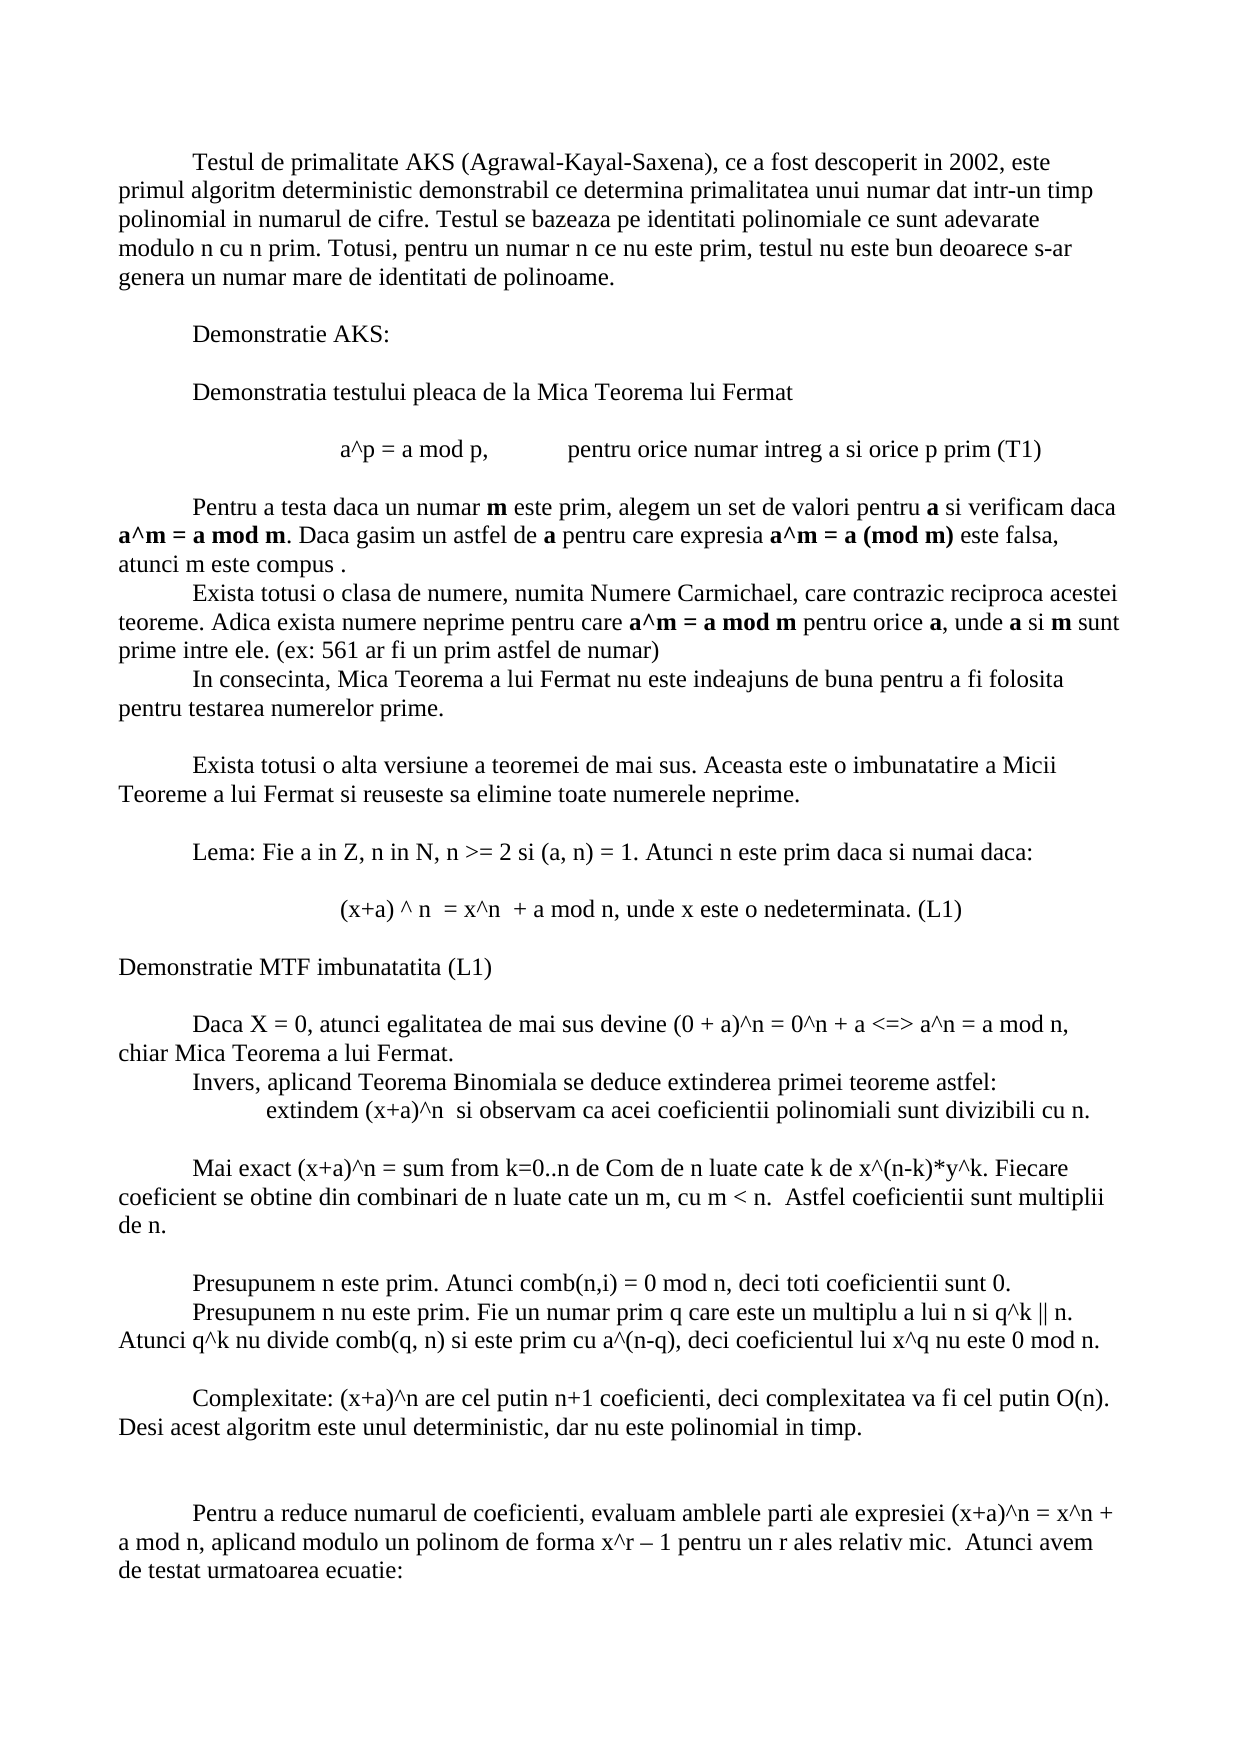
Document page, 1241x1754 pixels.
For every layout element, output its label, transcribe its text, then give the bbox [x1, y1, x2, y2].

text (x+a) ^ n = x^n + a mod n, unde x este o nedeterminata. (L1) [118, 894, 1122, 923]
text Exista totusi o alta versiune a teoremei de mai sus. Aceasta este o imbunatatire a Micii Teoreme a lui Fermat si reuseste sa elimine toate numerele neprime. [118, 751, 1122, 808]
text Presupunem n este prim. Atunci comb(n,i) = 0 mod n, deci toti coeficientii sunt 0. [118, 1268, 1122, 1297]
text Testul de primalitate AKS (Agrawal-Kayal-Saxena), ce a fost descoperit in 2002, este primul algoritm deterministic demonstrabil ce determina primalitatea unui numar dat intr-un timp polinomial in numarul de cifre. Testul se bazeaza pe identitati polinomiale ce sunt adevarate modulo n cu n prim. Totusi, pentru un numar n ce nu este prim, testul nu este bun deoarece s-ar genera un numar mare de identitati de polinoame. [118, 147, 1122, 291]
text Presupunem n nu este prim. Fie un numar prim q care este un multiplu a lui n si q^k || n. Atunci q^k nu divide comb(q, n) si este prim cu a^(n-q), deci coeficientul lui x^q nu este 0 mod n. [118, 1297, 1122, 1354]
text Lema: Fie a in Z, n in N, n >= 2 si (a, n) = 1. Atunci n este prim daca si numai daca: [118, 837, 1122, 866]
text Exista totusi o clasa de numere, numita Numere Carmichael, care contrazic reciproca acestei teoreme. Adica exista numere neprime pentru care a^m = a mod m pentru orice a, unde a si m sunt prime intre ele. (ex: 561 ar fi un prim astfel de numar) [118, 578, 1122, 664]
text Invers, aplicand Teorema Binomiala se deduce extinderea primei teoreme astfel: [118, 1067, 1122, 1096]
text Demonstratia testului pleaca de la Mica Teorema lui Fermat [118, 377, 1122, 406]
text Pentru a testa daca un numar m este prim, alegem un set de valori pentru a si verificam daca a^m = a mod m. Daca gasim un astfel de a pentru care expresia a^m = a (mod m) este falsa, atunci m este compus . [118, 492, 1122, 578]
text Complexitate: (x+a)^n are cel putin n+1 coeficienti, deci complexitatea va fi cel putin O(n). Desi acest algoritm este unul deterministic, dar nu este polinomial in timp. [118, 1383, 1122, 1441]
text a^p = a mod p, pentru orice numar intreg a si orice p prim (T1) [118, 434, 1122, 463]
text Demonstratie MTF imbunatatita (L1) [118, 952, 1122, 981]
text In consecinta, Mica Teorema a lui Fermat nu este indeajuns de buna pentru a fi folosita pentru testarea numerelor prime. [118, 664, 1122, 722]
text Mai exact (x+a)^n = sum from k=0..n de Com de n luate cate k de x^(n-k)*y^k. Fiecare coeficient se obtine din combinari de n luate cate un m, cu m < n. Astfel coeficientii sunt multiplii de n. [118, 1153, 1122, 1239]
text Daca X = 0, atunci egalitatea de mai sus devine (0 + a)^n = 0^n + a <=> a^n = a mod n, chiar Mica Teorema a lui Fermat. [118, 1009, 1122, 1067]
text Pentru a reduce numarul de coeficienti, evaluam amblele parti ale expresiei (x+a)^n = x^n + a mod n, aplicand modulo un polinom de forma x^r – 1 pentru un r ales relativ mic. Atunci avem de testat urmatoarea ecuatie: [118, 1498, 1122, 1584]
text Demonstratie AKS: [118, 319, 1122, 348]
text extindem (x+a)^n si observam ca acei coeficientii polinomiali sunt divizibili cu n. [118, 1096, 1122, 1124]
